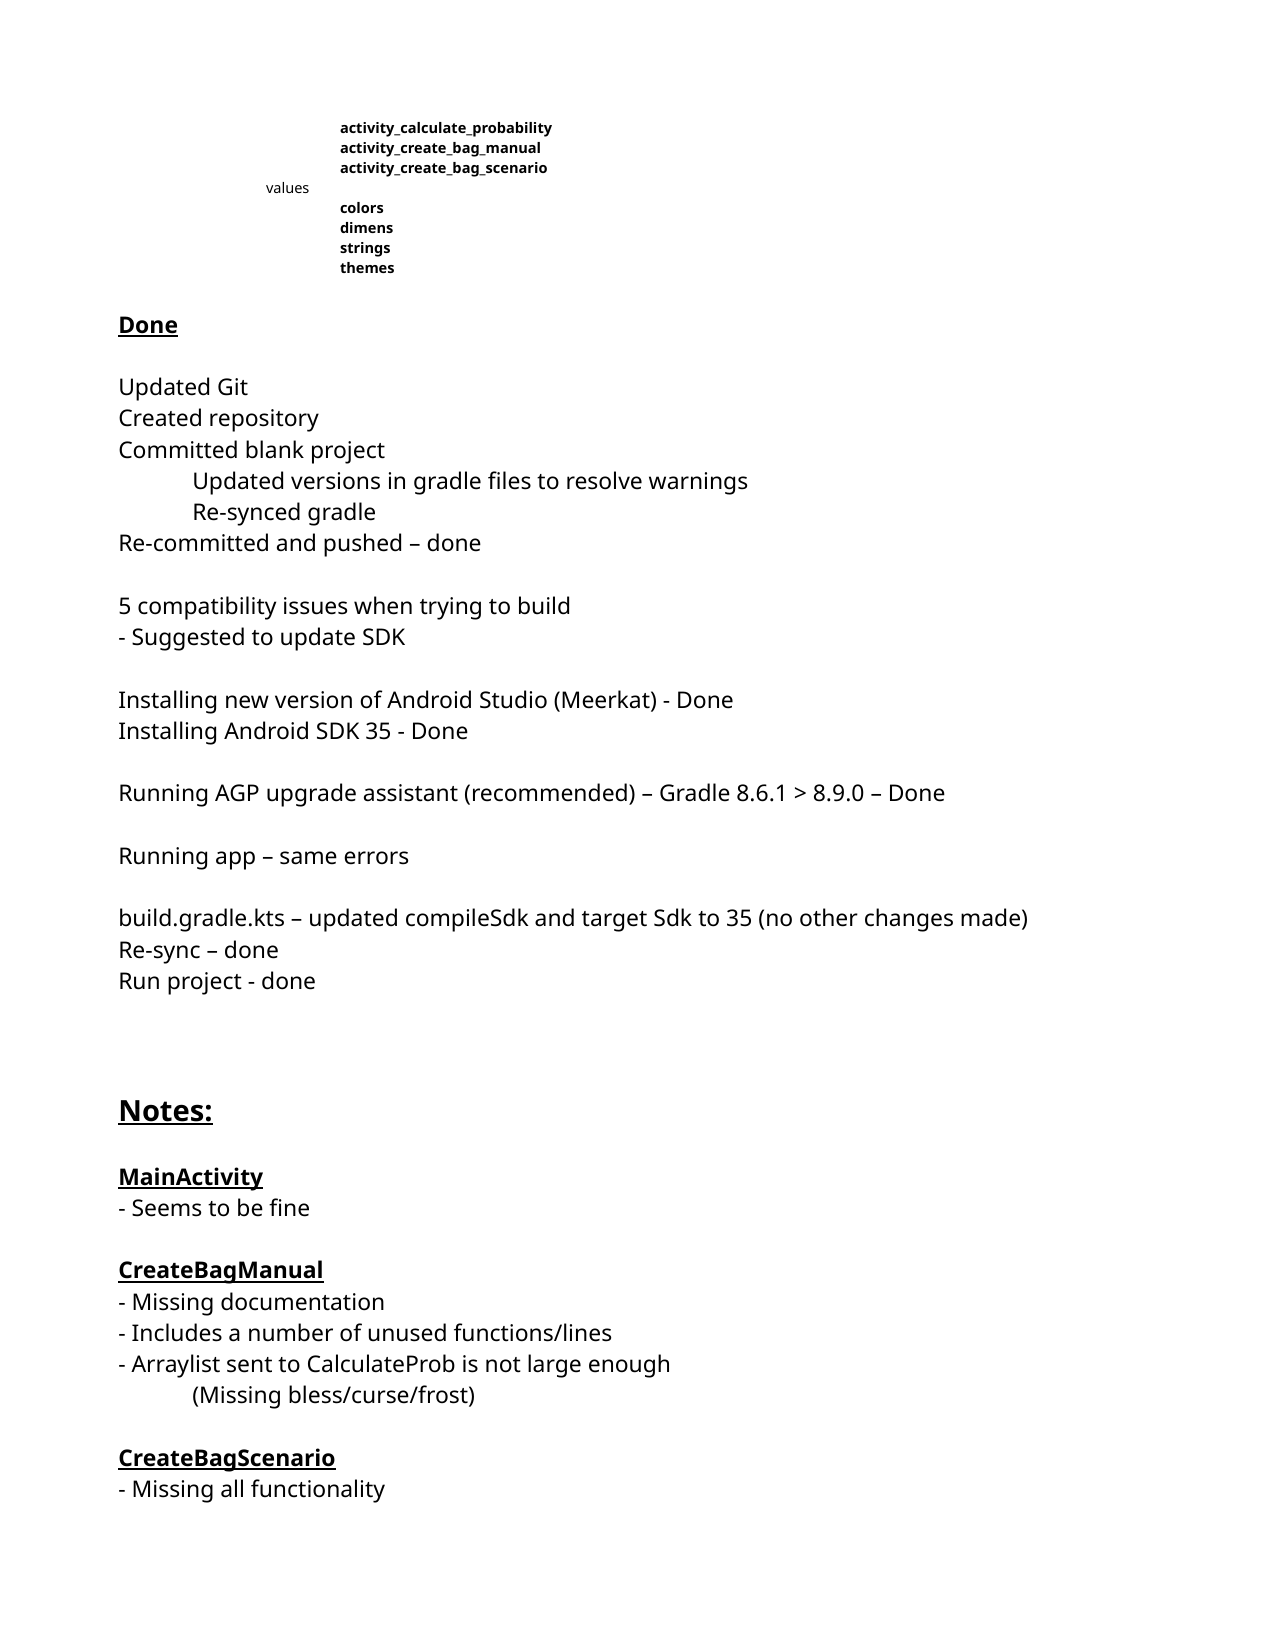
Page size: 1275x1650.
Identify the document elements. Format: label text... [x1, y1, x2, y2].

text Re-synced gradle [118, 496, 1157, 527]
text dimens [118, 218, 1157, 237]
text CreateBagScenario [118, 1442, 1157, 1473]
text MainActivity [118, 1161, 1157, 1192]
text colors [118, 198, 1157, 218]
text Run project - done [118, 965, 1157, 996]
text Re-sync – done [118, 933, 1157, 965]
text themes [118, 257, 1157, 277]
text - Arraylist sent to CalculateProb is not large enough [118, 1348, 1157, 1379]
text 5 compatibility issues when trying to build [118, 590, 1157, 621]
text Running AGP upgrade assistant (recommended) – Gradle 8.6.1 > 8.9.0 – Done [118, 777, 1157, 808]
text activity_create_bag_scenario [118, 158, 1157, 178]
text Created repository [118, 402, 1157, 433]
text - Suggested to update SDK [118, 621, 1157, 652]
text CreateBagManual [118, 1254, 1157, 1286]
text build.gradle.kts – updated compileSdk and target Sdk to 35 (no other changes made) [118, 902, 1157, 933]
text Installing Android SDK 35 - Done [118, 715, 1157, 746]
text (Missing bless/curse/frost) [118, 1379, 1157, 1411]
text Installing new version of Android Studio (Meerkat) - Done [118, 683, 1157, 715]
text strings [118, 237, 1157, 257]
text activity_create_bag_manual [118, 138, 1157, 158]
text Done [118, 308, 1157, 340]
text - Missing documentation [118, 1286, 1157, 1317]
text Running app – same errors [118, 840, 1157, 871]
text - Includes a number of unused functions/lines [118, 1317, 1157, 1348]
text Re-committed and pushed – done [118, 527, 1157, 558]
text Updated Git [118, 371, 1157, 402]
text Updated versions in gradle files to resolve warnings [118, 465, 1157, 496]
text Notes: [118, 1090, 1157, 1129]
text - Seems to be fine [118, 1192, 1157, 1223]
text - Missing all functionality [118, 1473, 1157, 1504]
text activity_calculate_probability [118, 118, 1157, 138]
text Committed blank project [118, 433, 1157, 465]
text values [118, 178, 1157, 198]
